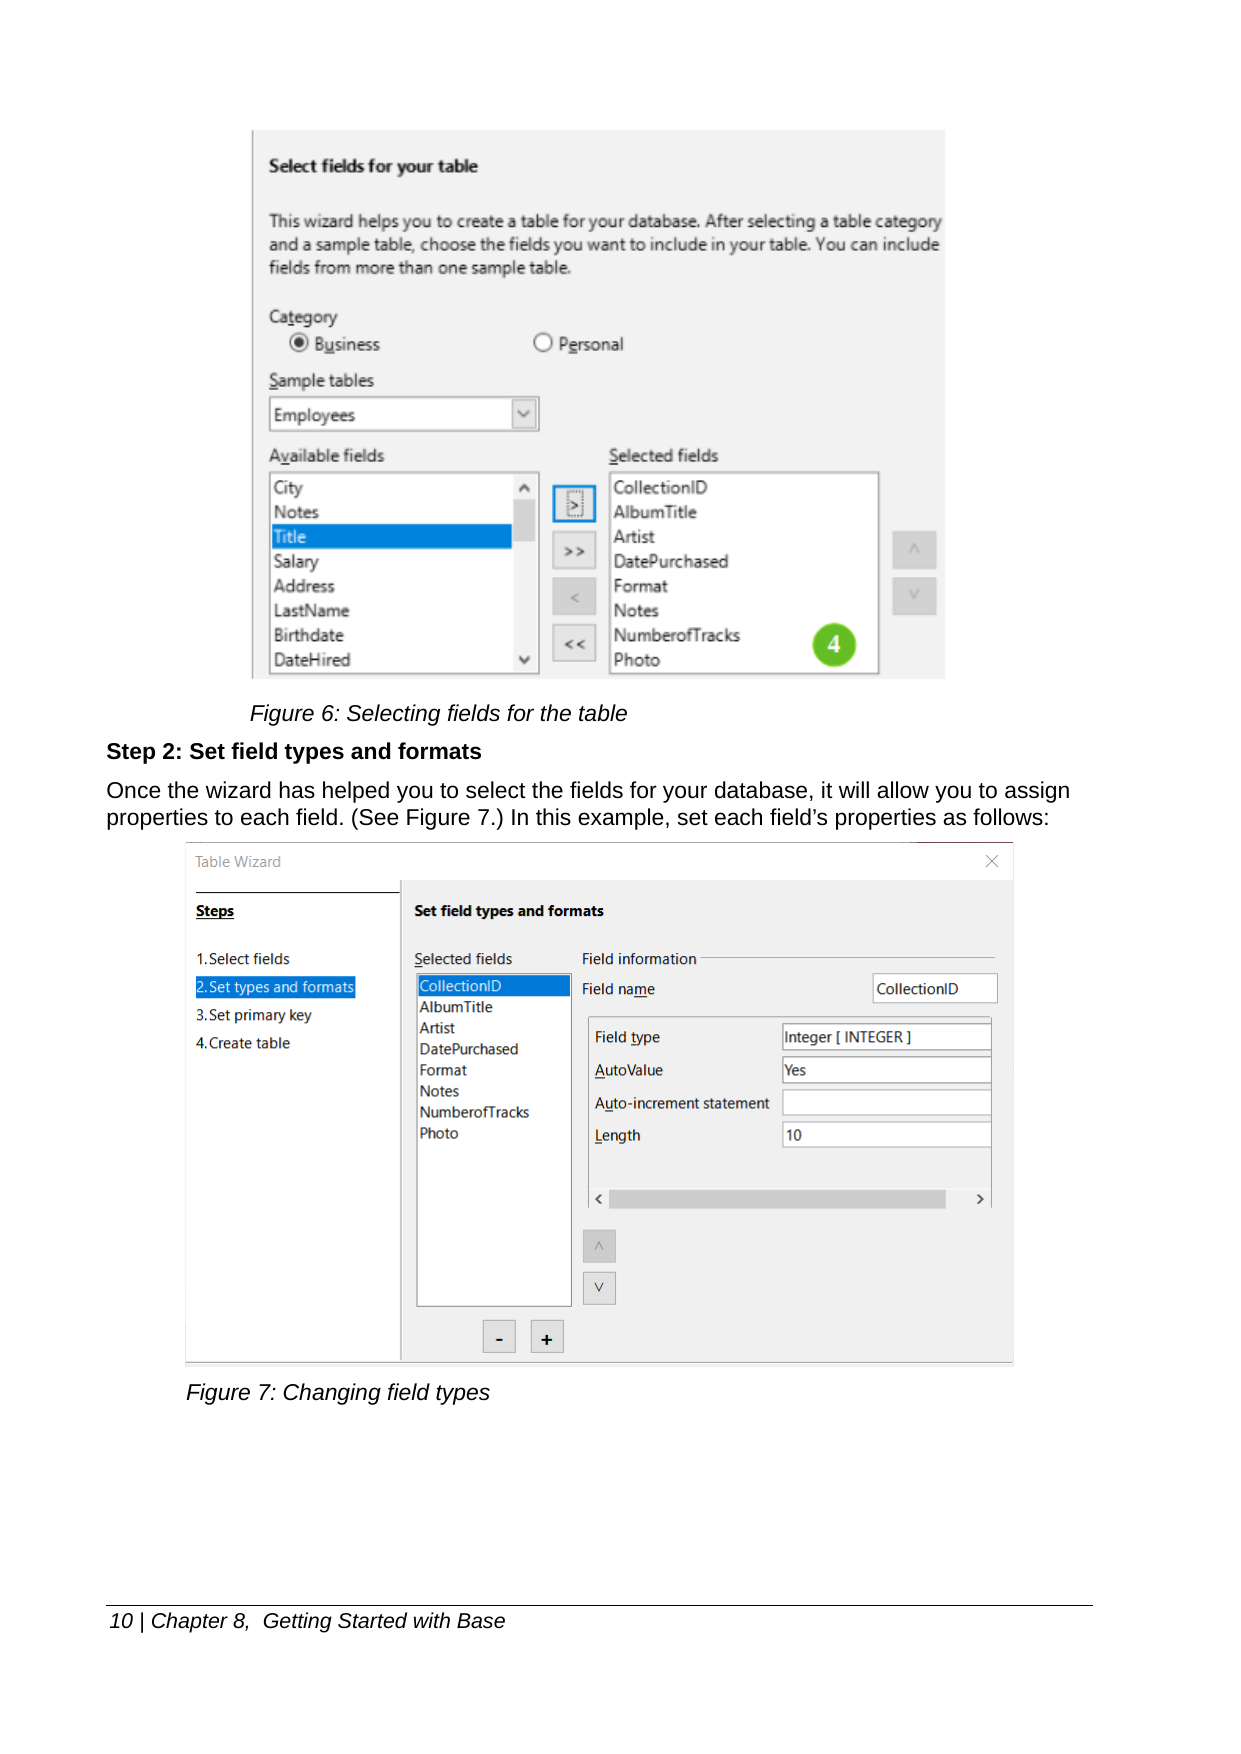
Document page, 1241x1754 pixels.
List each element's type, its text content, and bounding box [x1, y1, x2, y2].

picture [185, 842, 1014, 1367]
picture [249, 118, 950, 687]
text Figure 7: Changing field types [186, 1379, 1013, 1405]
text Figure 6: Selecting fields for the table [249, 699, 949, 726]
text Once the wizard has helped you to select the fields for your database, it will allow you to assign properties to each field. (See Figure 7.) In this example, set each field’s properties as follows: [106, 777, 1093, 830]
text Step 2: Set field types and formats [106, 738, 1093, 765]
